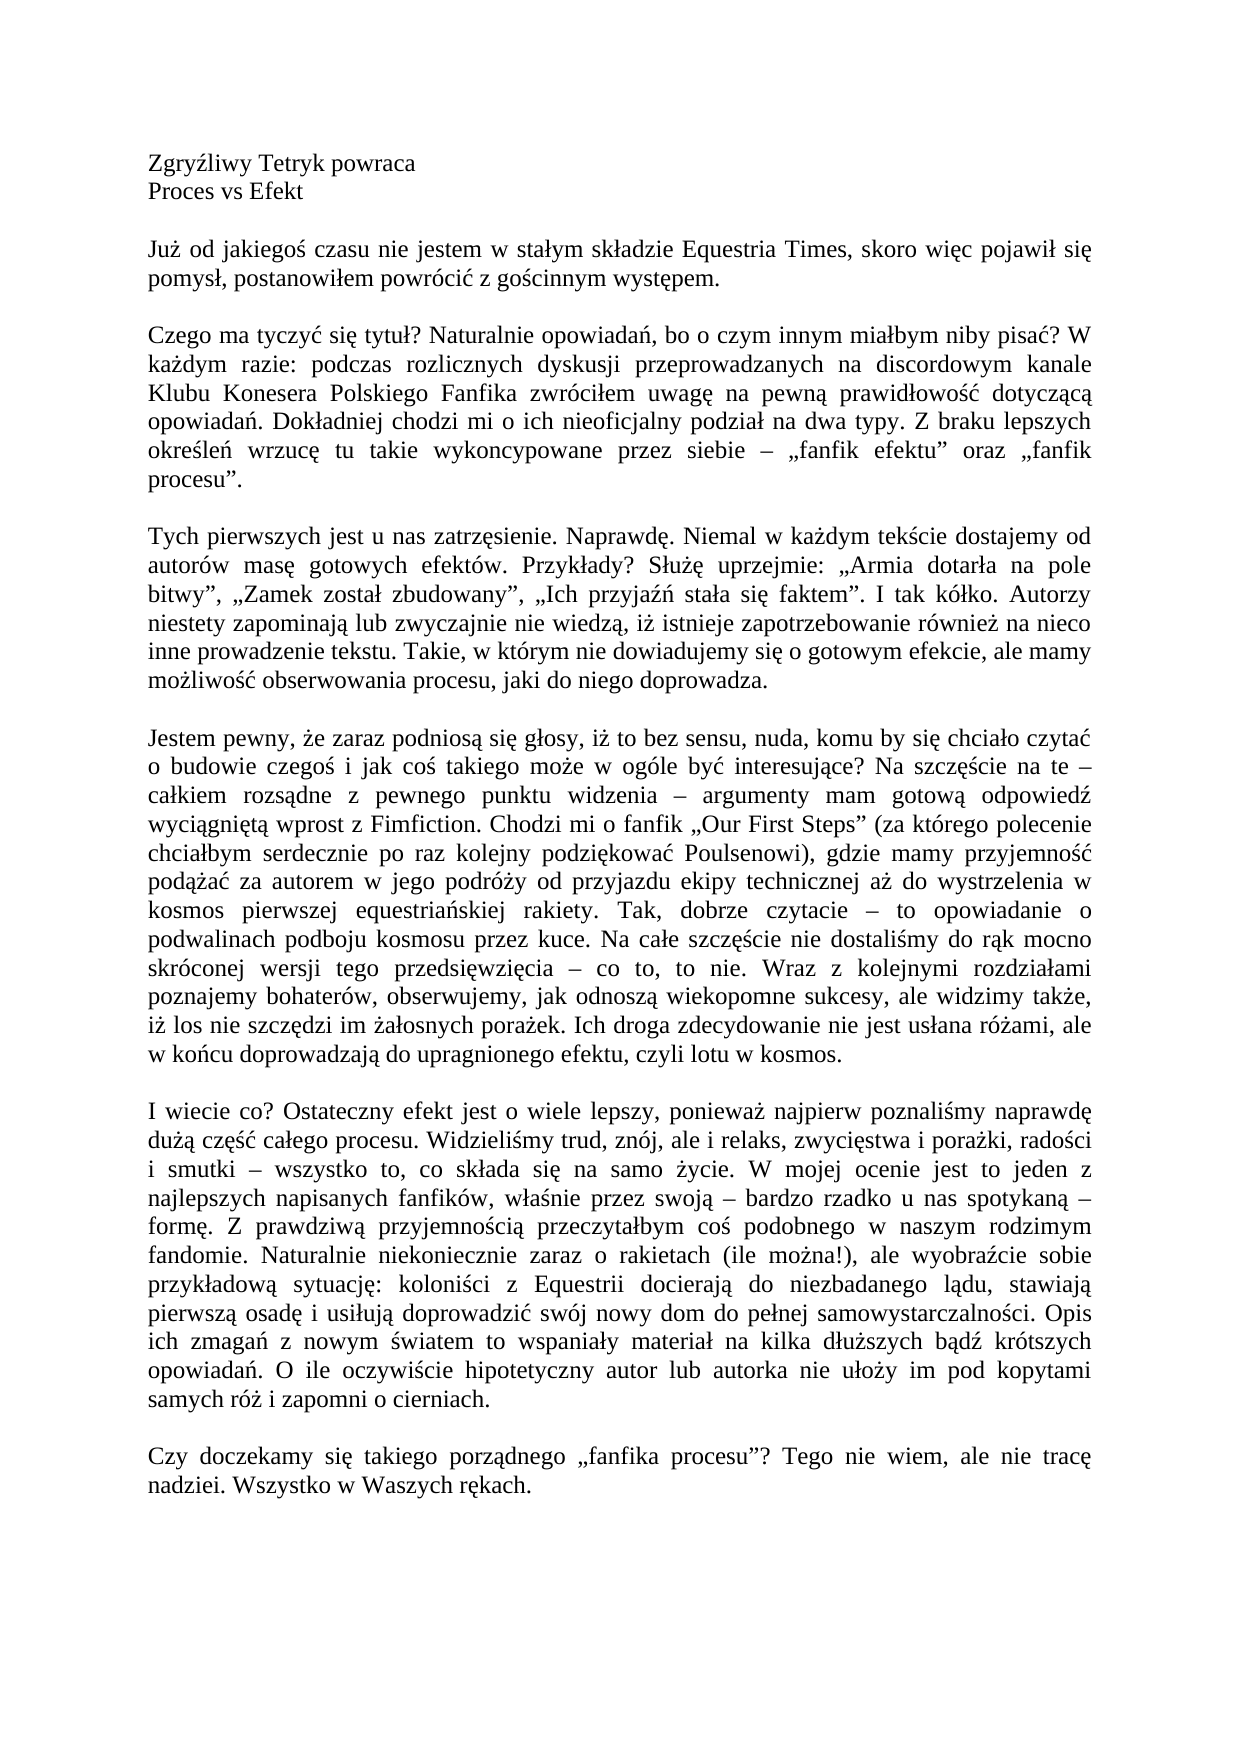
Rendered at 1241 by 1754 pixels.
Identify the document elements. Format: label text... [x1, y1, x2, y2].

text Czego ma tyczyć się tytuł? Naturalnie opowiadań, bo o czym innym miałbym niby pisać? W każdym razie: podczas rozlicznych dyskusji przeprowadzanych na discordowym kanale Klubu Konesera Polskiego Fanfika zwróciłem uwagę na pewną prawidłowość dotyczącą opowiadań. Dokładniej chodzi mi o ich nieoficjalny podział na dwa typy. Z braku lepszych określeń wrzucę tu takie wykoncypowane przez siebie – „fanfik efektu” oraz „fanfik procesu”. [148, 320, 1093, 493]
text Tych pierwszych jest u nas zatrzęsienie. Naprawdę. Niemal w każdym tekście dostajemy od autorów masę gotowych efektów. Przykłady? Służę uprzejmie: „Armia dotarła na pole bitwy”, „Zamek został zbudowany”, „Ich przyjaźń stała się faktem”. I tak kółko. Autorzy niestety zapominają lub zwyczajnie nie wiedzą, iż istnieje zapotrzebowanie również na nieco inne prowadzenie tekstu. Takie, w którym nie dowiadujemy się o gotowym efekcie, ale mamy możliwość obserwowania procesu, jaki do niego doprowadza. [148, 521, 1093, 694]
text Jestem pewny, że zaraz podniosą się głosy, iż to bez sensu, nuda, komu by się chciało czytać o budowie czegoś i jak coś takiego może w ogóle być interesujące? Na szczęście na te – całkiem rozsądne z pewnego punktu widzenia – argumenty mam gotową odpowiedź wyciągniętą wprost z Fimfiction. Chodzi mi o fanfik „Our First Steps” (za którego polecenie chciałbym serdecznie po raz kolejny podziękować Poulsenowi), gdzie mamy przyjemność podążać za autorem w jego podróży od przyjazdu ekipy technicznej aż do wystrzelenia w kosmos pierwszej equestriańskiej rakiety. Tak, dobrze czytacie – to opowiadanie o podwalinach podboju kosmosu przez kuce. Na całe szczęście nie dostaliśmy do rąk mocno skróconej wersji tego przedsięwzięcia – co to, to nie. Wraz z kolejnymi rozdziałami poznajemy bohaterów, obserwujemy, jak odnoszą wiekopomne sukcesy, ale widzimy także, iż los nie szczędzi im żałosnych porażek. Ich droga zdecydowanie nie jest usłana różami, ale w końcu doprowadzają do upragnionego efektu, czyli lotu w kosmos. [148, 723, 1093, 1068]
text I wiecie co? Ostateczny efekt jest o wiele lepszy, ponieważ najpierw poznaliśmy naprawdę dużą część całego procesu. Widzieliśmy trud, znój, ale i relaks, zwycięstwa i porażki, radości i smutki – wszystko to, co składa się na samo życie. W mojej ocenie jest to jeden z najlepszych napisanych fanfików, właśnie przez swoją – bardzo rzadko u nas spotykaną – formę. Z prawdziwą przyjemnością przeczytałbym coś podobnego w naszym rodzimym fandomie. Naturalnie niekoniecznie zaraz o rakietach (ile można!), ale wyobraźcie sobie przykładową sytuację: koloniści z Equestrii docierają do niezbadanego lądu, stawiają pierwszą osadę i usiłują doprowadzić swój nowy dom do pełnej samowystarczalności. Opis ich zmagań z nowym światem to wspaniały materiał na kilka dłuższych bądź krótszych opowiadań. O ile oczywiście hipotetyczny autor lub autorka nie ułoży im pod kopytami samych róż i zapomni o cierniach. [148, 1096, 1093, 1413]
text Proces vs Efekt [148, 176, 1093, 205]
text Już od jakiegoś czasu nie jestem w stałym składzie Equestria Times, skoro więc pojawił się pomysł, postanowiłem powrócić z gościnnym występem. [148, 234, 1093, 291]
text Czy doczekamy się takiego porządnego „fanfika procesu”? Tego nie wiem, ale nie tracę nadziei. Wszystko w Waszych rękach. [148, 1441, 1093, 1499]
text Zgryźliwy Tetryk powraca [148, 148, 1093, 176]
